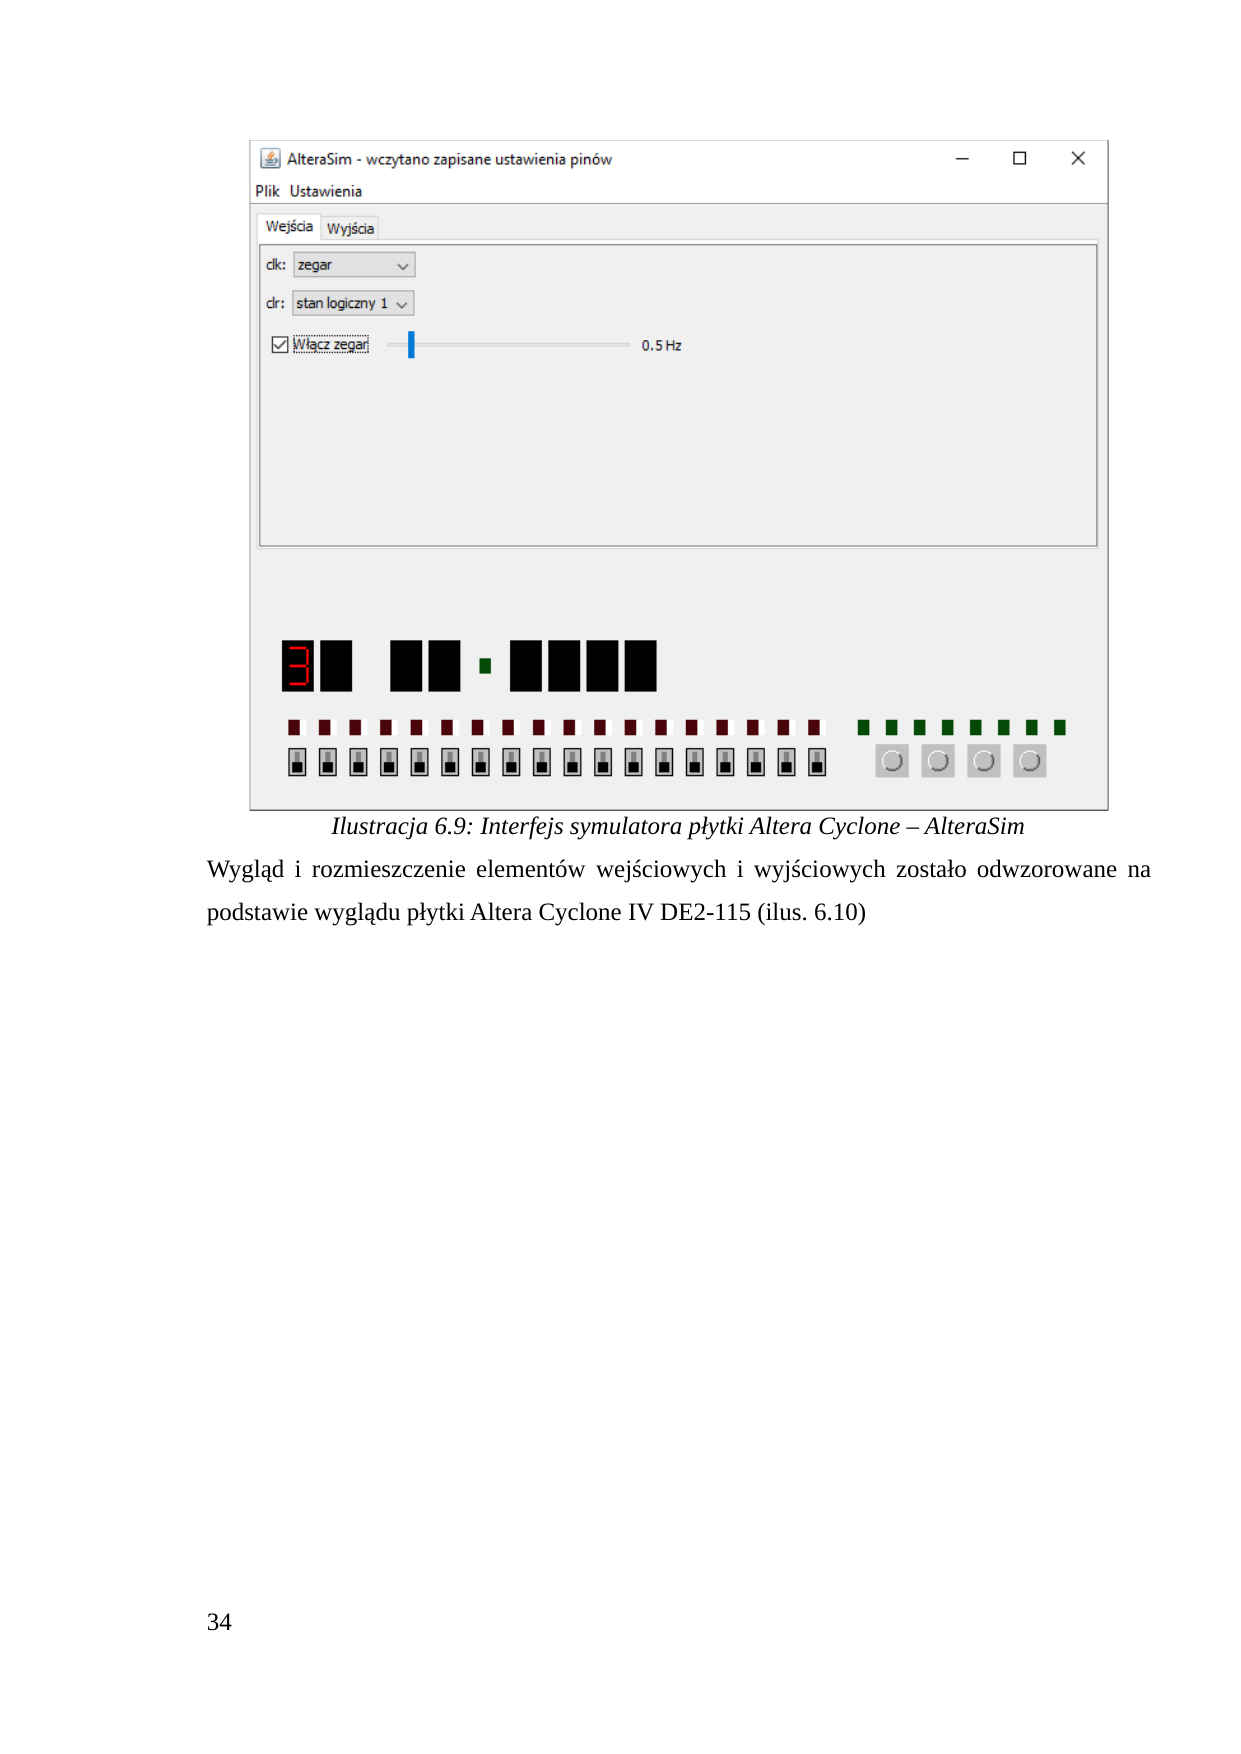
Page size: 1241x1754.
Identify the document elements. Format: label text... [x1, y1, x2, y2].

text Wygląd i rozmieszczenie elementów wejściowych i wyjściowych zostało odwzorowane na podstawie wyglądu płytki Altera Cyclone IV DE2-115 (ilus. 6.10) [207, 854, 1152, 926]
text Ilustracja 6.9: Interfejs symulatora płytki Altera Cyclone – AlteraSim [207, 118, 1152, 839]
picture [249, 140, 1109, 811]
